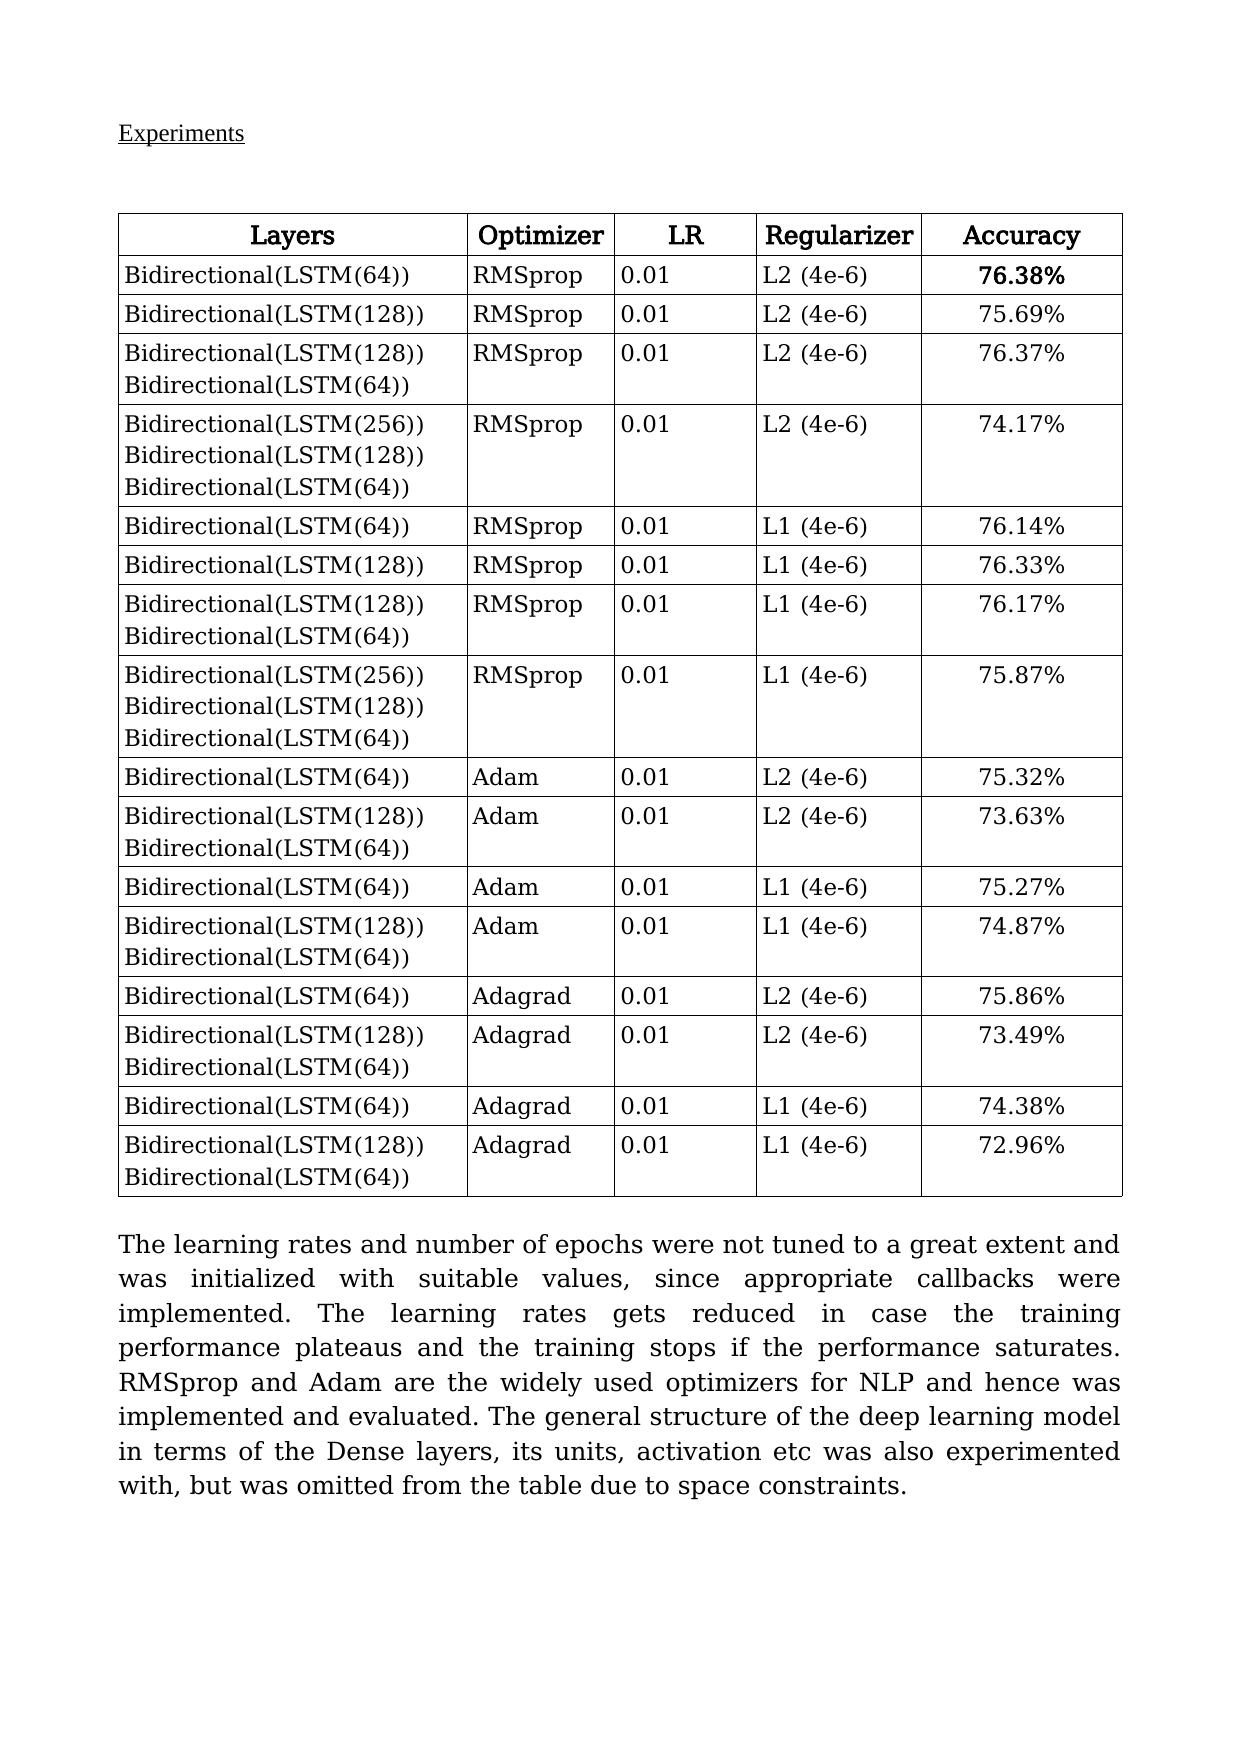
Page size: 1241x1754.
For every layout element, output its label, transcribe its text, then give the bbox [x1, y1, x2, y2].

table_cell 75.32% [922, 758, 1122, 796]
table_cell RMSprop [468, 256, 614, 294]
table_header Accuracy [922, 214, 1122, 255]
table_cell Bidirectional(LSTM(128)) Bidirectional(LSTM(64)) [119, 334, 467, 404]
table_cell Bidirectional(LSTM(64)) [119, 758, 467, 796]
table_cell 0.01 [615, 977, 756, 1015]
table_cell RMSprop [468, 295, 614, 333]
table_cell L1 (4e-6) [757, 546, 921, 584]
table_cell L1 (4e-6) [757, 1126, 921, 1196]
table_cell Bidirectional(LSTM(128)) [119, 295, 467, 333]
table_cell 0.01 [615, 507, 756, 545]
table_cell L1 (4e-6) [757, 867, 921, 906]
table_cell RMSprop [468, 405, 614, 506]
table_header Regularizer [757, 214, 921, 255]
table_cell 75.27% [922, 867, 1122, 906]
table_cell Adam [468, 797, 614, 866]
table_cell 0.01 [615, 256, 756, 294]
table_cell L1 (4e-6) [757, 907, 921, 976]
table_cell L2 (4e-6) [757, 977, 921, 1015]
table_cell 73.49% [922, 1016, 1122, 1086]
table_cell 0.01 [615, 1087, 756, 1125]
table_cell L2 (4e-6) [757, 295, 921, 333]
table_cell 0.01 [615, 585, 756, 654]
text The learning rates and number of epochs were not tuned to a great extent and was initialized with suitable values, since appropriate callbacks were implemented. The learning rates gets reduced in case the training performance plateaus and the training stops if the performance saturates. RMSprop and Adam are the widely used optimizers for NLP and hence was implemented and evaluated. The general structure of the deep learning model in terms of the Dense layers, its units, activation etc was also experimented with, but was omitted from the table due to space constraints. [118, 1229, 1122, 1500]
table_cell L2 (4e-6) [757, 405, 921, 506]
table_cell 76.17% [922, 585, 1122, 654]
table_cell Adam [468, 907, 614, 976]
table_cell RMSprop [468, 585, 614, 654]
table_cell 0.01 [615, 867, 756, 906]
table_cell Bidirectional(LSTM(256)) Bidirectional(LSTM(128)) Bidirectional(LSTM(64)) [119, 405, 467, 506]
table_cell L2 (4e-6) [757, 334, 921, 404]
table_cell L1 (4e-6) [757, 507, 921, 545]
table_cell L2 (4e-6) [757, 758, 921, 796]
table_cell L2 (4e-6) [757, 797, 921, 866]
table_cell Bidirectional(LSTM(64)) [119, 977, 467, 1015]
table_cell 0.01 [615, 1016, 756, 1086]
table_cell RMSprop [468, 546, 614, 584]
table_cell 72.96% [922, 1126, 1122, 1196]
table_cell L1 (4e-6) [757, 1087, 921, 1125]
table_cell 0.01 [615, 334, 756, 404]
table_cell RMSprop [468, 507, 614, 545]
table_cell L1 (4e-6) [757, 585, 921, 654]
table_cell Adam [468, 758, 614, 796]
table_header Layers [119, 214, 467, 255]
table_cell Bidirectional(LSTM(64)) [119, 1087, 467, 1125]
table_cell L2 (4e-6) [757, 1016, 921, 1086]
table_cell Bidirectional(LSTM(256)) Bidirectional(LSTM(128)) Bidirectional(LSTM(64)) [119, 656, 467, 757]
table_cell 0.01 [615, 405, 756, 506]
table_cell 0.01 [615, 1126, 756, 1196]
table_cell Bidirectional(LSTM(128)) Bidirectional(LSTM(64)) [119, 1016, 467, 1086]
table_cell Bidirectional(LSTM(128)) Bidirectional(LSTM(64)) [119, 797, 467, 866]
table_cell 76.38% [922, 256, 1122, 294]
table_cell 0.01 [615, 797, 756, 866]
table_cell 74.17% [922, 405, 1122, 506]
table_cell Bidirectional(LSTM(64)) [119, 256, 467, 294]
table_cell 76.14% [922, 507, 1122, 545]
table_cell Adagrad [468, 1016, 614, 1086]
table_cell RMSprop [468, 334, 614, 404]
table_cell 75.86% [922, 977, 1122, 1015]
text Experiments [118, 118, 1122, 147]
table_cell Bidirectional(LSTM(128)) Bidirectional(LSTM(64)) [119, 907, 467, 976]
table_cell 0.01 [615, 907, 756, 976]
table_cell 0.01 [615, 758, 756, 796]
table_cell L1 (4e-6) [757, 656, 921, 757]
table_cell RMSprop [468, 656, 614, 757]
table_cell Bidirectional(LSTM(128)) Bidirectional(LSTM(64)) [119, 1126, 467, 1196]
table_cell L2 (4e-6) [757, 256, 921, 294]
table_cell 74.87% [922, 907, 1122, 976]
table_cell 0.01 [615, 546, 756, 584]
table_cell 74.38% [922, 1087, 1122, 1125]
table_cell 75.87% [922, 656, 1122, 757]
table_cell Adagrad [468, 1126, 614, 1196]
table_cell Bidirectional(LSTM(128)) Bidirectional(LSTM(64)) [119, 585, 467, 654]
table_cell 0.01 [615, 295, 756, 333]
table_cell Adagrad [468, 1087, 614, 1125]
table_cell Bidirectional(LSTM(64)) [119, 507, 467, 545]
table_header Optimizer [468, 214, 614, 255]
table_cell 75.69% [922, 295, 1122, 333]
table_cell Bidirectional(LSTM(64)) [119, 867, 467, 906]
table_cell 0.01 [615, 656, 756, 757]
table_cell 76.33% [922, 546, 1122, 584]
table_header LR [615, 214, 756, 255]
table_cell 76.37% [922, 334, 1122, 404]
table_cell Adam [468, 867, 614, 906]
table_cell Adagrad [468, 977, 614, 1015]
table_cell Bidirectional(LSTM(128)) [119, 546, 467, 584]
table_cell 73.63% [922, 797, 1122, 866]
